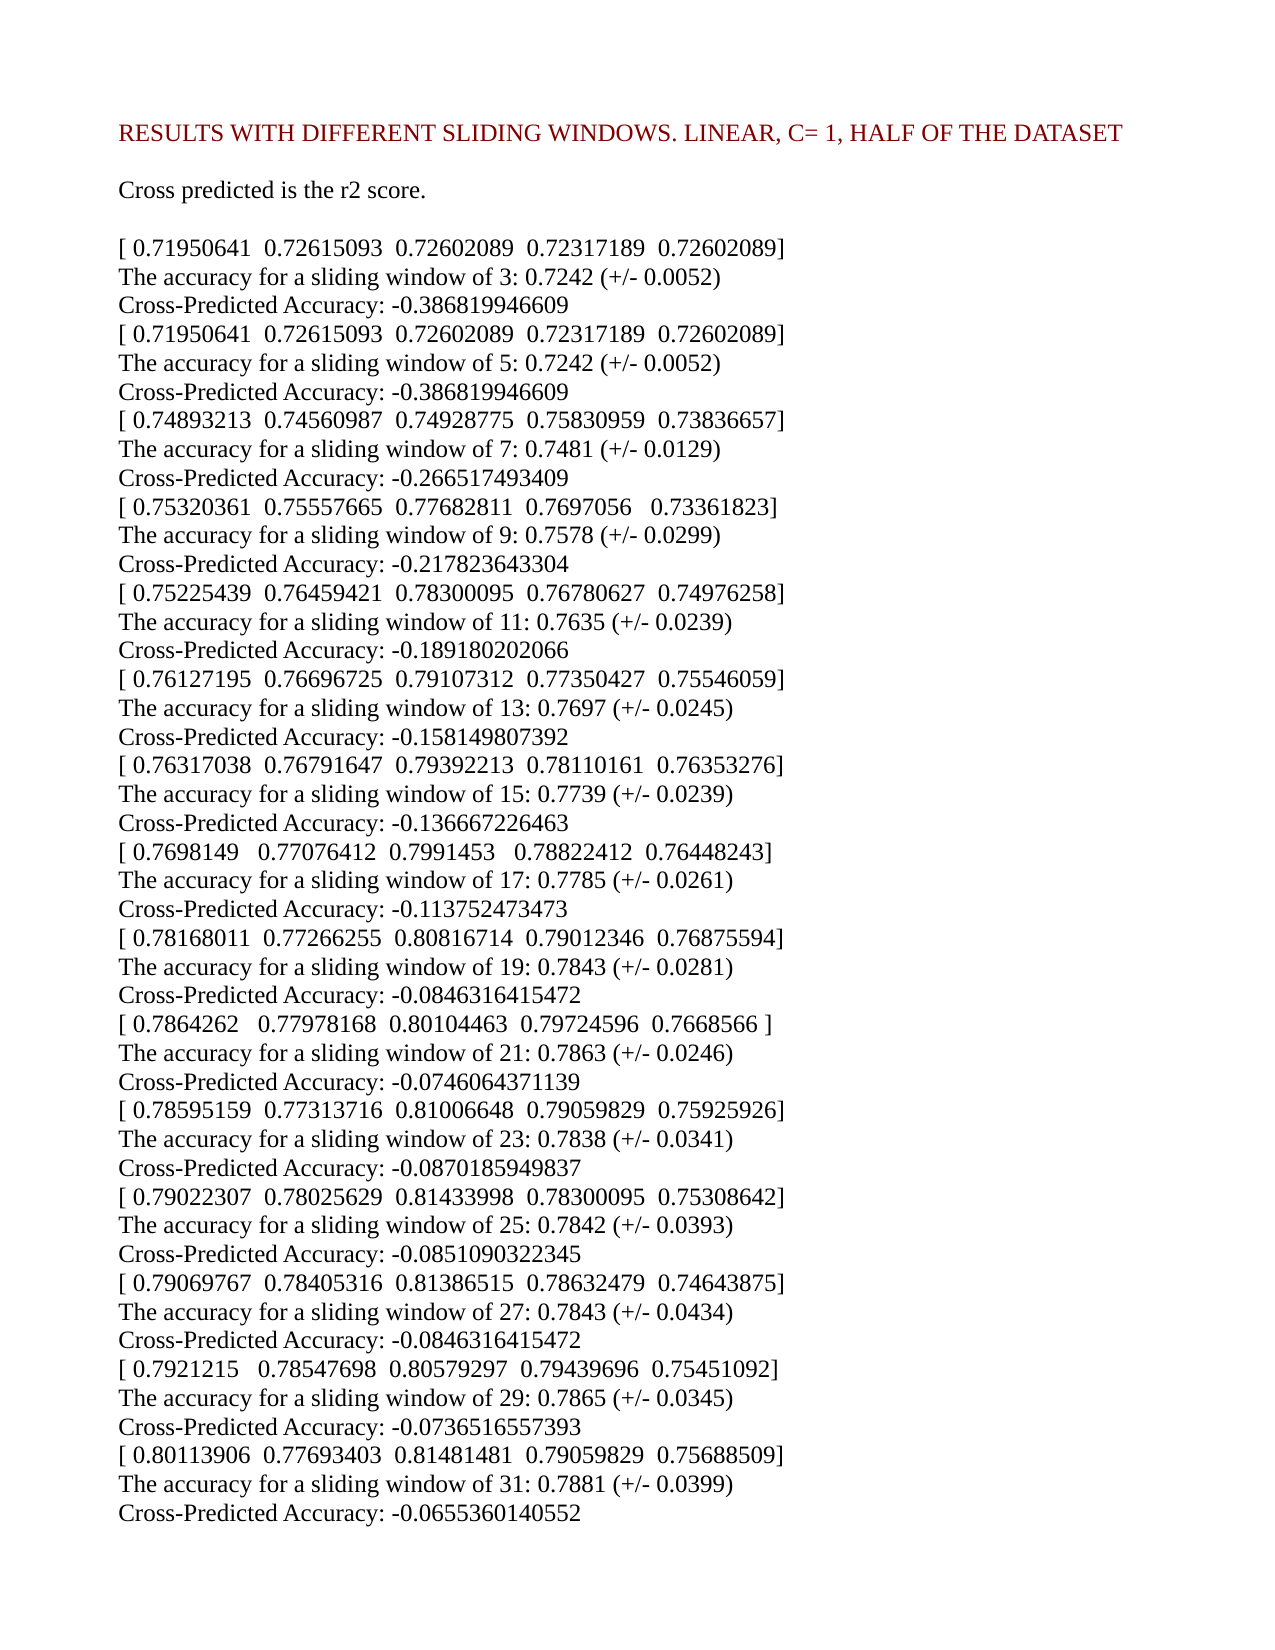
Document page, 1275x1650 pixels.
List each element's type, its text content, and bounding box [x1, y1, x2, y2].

text Cross-Predicted Accuracy: -0.0746064371139 [118, 1067, 1157, 1096]
text [ 0.7864262 0.77978168 0.80104463 0.79724596 0.7668566 ] [118, 1009, 1157, 1038]
text The accuracy for a sliding window of 21: 0.7863 (+/- 0.0246) [118, 1038, 1157, 1067]
text Cross-Predicted Accuracy: -0.0870185949837 [118, 1153, 1157, 1182]
text Cross-Predicted Accuracy: -0.113752473473 [118, 894, 1157, 923]
text RESULTS WITH DIFFERENT SLIDING WINDOWS. LINEAR, C= 1, HALF OF THE DATASET [118, 118, 1157, 147]
text [ 0.78168011 0.77266255 0.80816714 0.79012346 0.76875594] [118, 923, 1157, 952]
text [ 0.71950641 0.72615093 0.72602089 0.72317189 0.72602089] [118, 233, 1157, 262]
text [ 0.76317038 0.76791647 0.79392213 0.78110161 0.76353276] [118, 751, 1157, 779]
text [ 0.76127195 0.76696725 0.79107312 0.77350427 0.75546059] [118, 664, 1157, 693]
text [ 0.74893213 0.74560987 0.74928775 0.75830959 0.73836657] [118, 406, 1157, 434]
text The accuracy for a sliding window of 9: 0.7578 (+/- 0.0299) [118, 521, 1157, 549]
text The accuracy for a sliding window of 7: 0.7481 (+/- 0.0129) [118, 434, 1157, 463]
text The accuracy for a sliding window of 31: 0.7881 (+/- 0.0399) [118, 1469, 1157, 1498]
text The accuracy for a sliding window of 13: 0.7697 (+/- 0.0245) [118, 693, 1157, 722]
text Cross-Predicted Accuracy: -0.189180202066 [118, 636, 1157, 664]
text Cross predicted is the r2 score. [118, 176, 1157, 204]
text The accuracy for a sliding window of 29: 0.7865 (+/- 0.0345) [118, 1383, 1157, 1412]
text [ 0.80113906 0.77693403 0.81481481 0.79059829 0.75688509] [118, 1441, 1157, 1469]
text Cross-Predicted Accuracy: -0.158149807392 [118, 722, 1157, 751]
text Cross-Predicted Accuracy: -0.217823643304 [118, 549, 1157, 578]
text The accuracy for a sliding window of 3: 0.7242 (+/- 0.0052) [118, 262, 1157, 291]
text Cross-Predicted Accuracy: -0.136667226463 [118, 808, 1157, 837]
text The accuracy for a sliding window of 23: 0.7838 (+/- 0.0341) [118, 1124, 1157, 1153]
text Cross-Predicted Accuracy: -0.0846316415472 [118, 1326, 1157, 1354]
text [ 0.75320361 0.75557665 0.77682811 0.7697056 0.73361823] [118, 492, 1157, 521]
text The accuracy for a sliding window of 19: 0.7843 (+/- 0.0281) [118, 952, 1157, 981]
text The accuracy for a sliding window of 15: 0.7739 (+/- 0.0239) [118, 779, 1157, 808]
text Cross-Predicted Accuracy: -0.0736516557393 [118, 1412, 1157, 1441]
text The accuracy for a sliding window of 11: 0.7635 (+/- 0.0239) [118, 607, 1157, 636]
text Cross-Predicted Accuracy: -0.0846316415472 [118, 981, 1157, 1009]
text [ 0.75225439 0.76459421 0.78300095 0.76780627 0.74976258] [118, 578, 1157, 607]
text Cross-Predicted Accuracy: -0.386819946609 [118, 291, 1157, 319]
text [ 0.79022307 0.78025629 0.81433998 0.78300095 0.75308642] [118, 1182, 1157, 1211]
text [ 0.7921215 0.78547698 0.80579297 0.79439696 0.75451092] [118, 1354, 1157, 1383]
text Cross-Predicted Accuracy: -0.266517493409 [118, 463, 1157, 492]
text The accuracy for a sliding window of 5: 0.7242 (+/- 0.0052) [118, 348, 1157, 377]
text Cross-Predicted Accuracy: -0.386819946609 [118, 377, 1157, 406]
text Cross-Predicted Accuracy: -0.0655360140552 [118, 1498, 1157, 1527]
text [ 0.78595159 0.77313716 0.81006648 0.79059829 0.75925926] [118, 1096, 1157, 1124]
text [ 0.7698149 0.77076412 0.7991453 0.78822412 0.76448243] [118, 837, 1157, 866]
text The accuracy for a sliding window of 17: 0.7785 (+/- 0.0261) [118, 866, 1157, 894]
text Cross-Predicted Accuracy: -0.0851090322345 [118, 1239, 1157, 1268]
text [ 0.79069767 0.78405316 0.81386515 0.78632479 0.74643875] [118, 1268, 1157, 1297]
text The accuracy for a sliding window of 27: 0.7843 (+/- 0.0434) [118, 1297, 1157, 1326]
text The accuracy for a sliding window of 25: 0.7842 (+/- 0.0393) [118, 1211, 1157, 1239]
text [ 0.71950641 0.72615093 0.72602089 0.72317189 0.72602089] [118, 319, 1157, 348]
